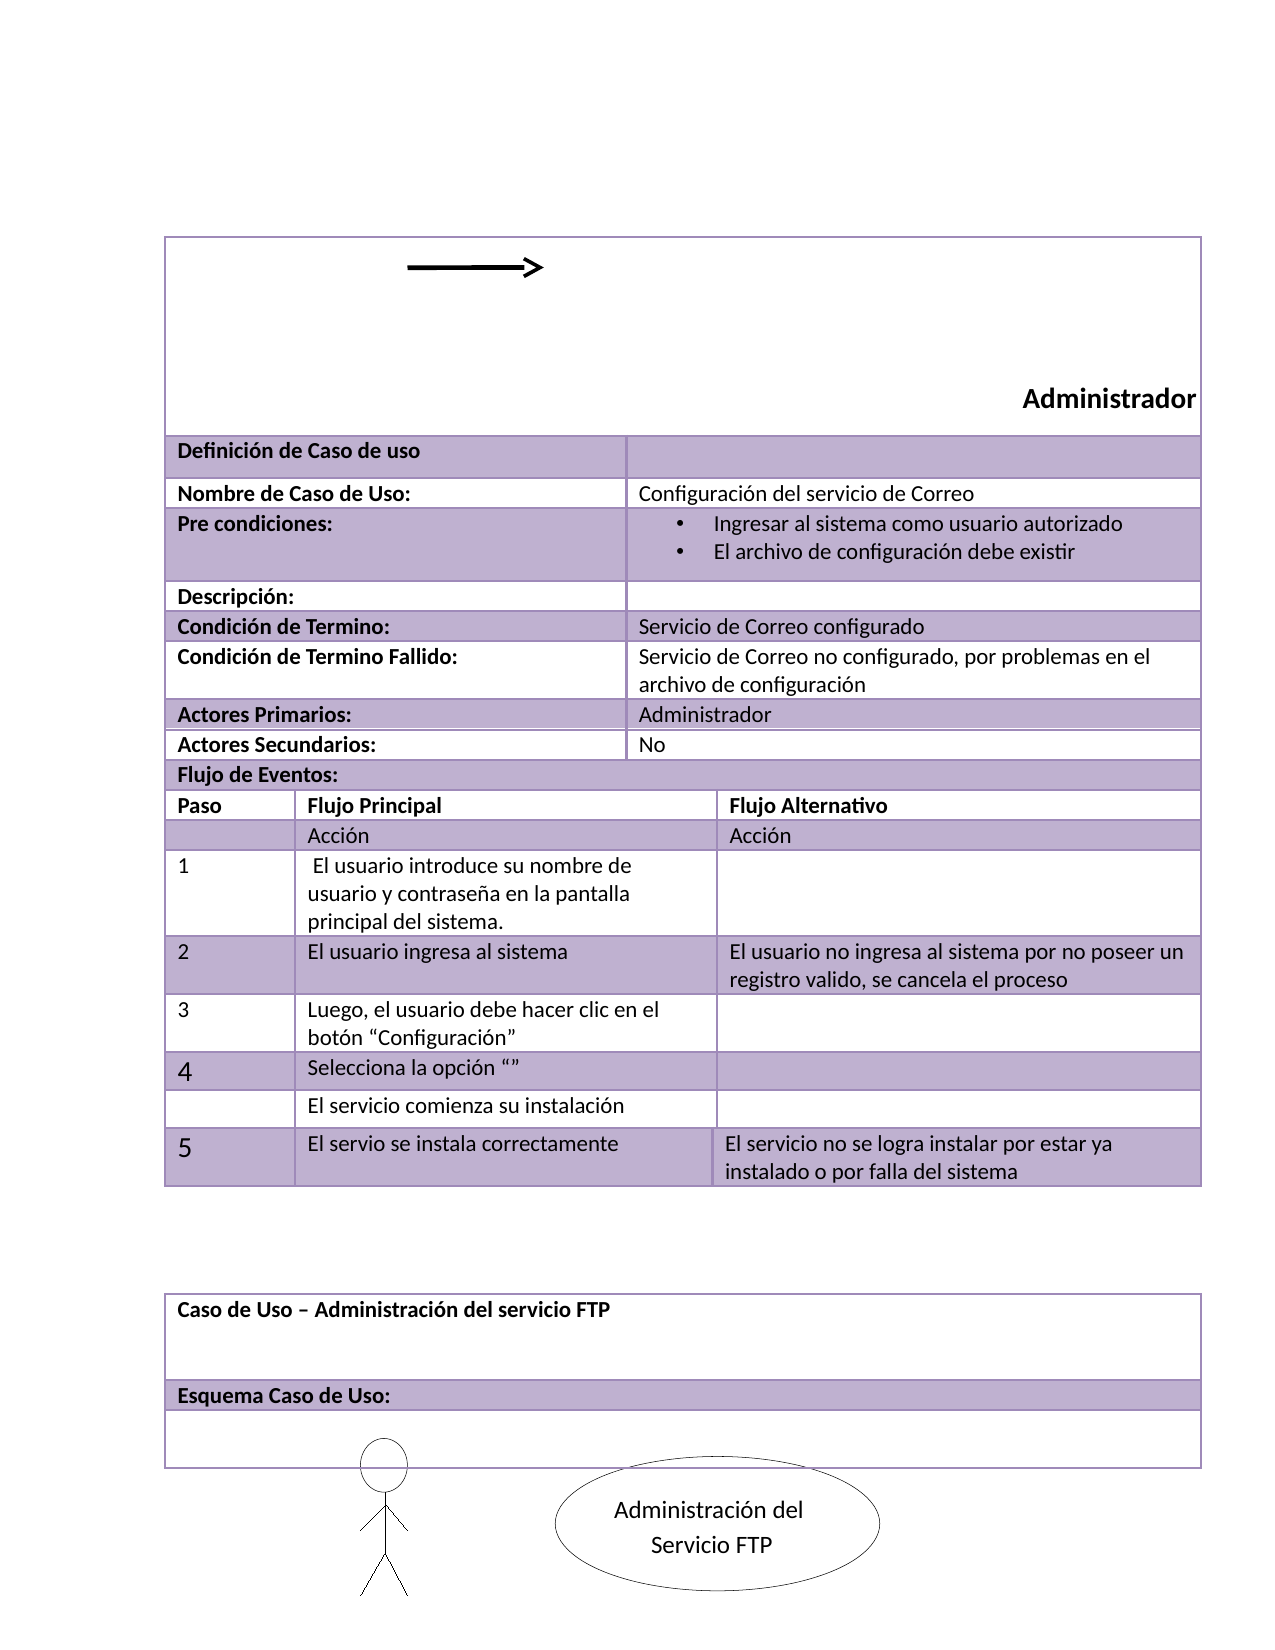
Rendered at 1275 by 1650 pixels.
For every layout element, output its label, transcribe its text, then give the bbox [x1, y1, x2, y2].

table_cell Flujo de Eventos: [166, 761, 1200, 789]
table_cell Luego, el usuario debe hacer clic en el botón “Configuración” [296, 995, 716, 1051]
table_cell Flujo Principal [296, 791, 716, 819]
table_cell El servicio comienza su instalación [296, 1091, 716, 1127]
table_cell Ingresar al sistema como usuario autorizado El archivo de configuración debe existir [628, 509, 1200, 580]
table_cell Esquema Caso de Uso: [166, 1381, 1200, 1409]
table_cell [718, 995, 1200, 1051]
table_cell El usuario no ingresa al sistema por no poseer un registro valido, se cancela el proceso [718, 937, 1200, 993]
table_cell Administrador [628, 700, 1200, 728]
table_cell El usuario ingresa al sistema [296, 937, 716, 993]
table_cell Acción [296, 821, 716, 849]
table_cell Actores Primarios: [166, 700, 625, 728]
table_cell [718, 1053, 1200, 1089]
table_cell Condición de Termino: [166, 612, 625, 640]
table_cell No [628, 731, 1200, 758]
table_cell El usuario introduce su nombre de usuario y contraseña en la pantalla principal del sistema. [296, 851, 716, 935]
table_cell Paso [166, 791, 294, 819]
table_cell El servicio no se logra instalar por estar ya instalado o por falla del sistema [714, 1129, 1200, 1185]
table_cell Servicio de Correo configurado [628, 612, 1200, 640]
table_cell 3 [166, 995, 294, 1051]
table_cell [166, 1411, 1200, 1467]
table_cell 5 [166, 1129, 294, 1185]
table_cell Descripción: [166, 582, 625, 610]
table_cell 4 [166, 1053, 294, 1089]
table_cell 2 [166, 937, 294, 993]
table_cell [166, 821, 294, 849]
table_cell [166, 1091, 294, 1127]
table_cell Condición de Termino Fallido: [166, 642, 625, 698]
table_cell [628, 582, 1200, 610]
table_cell Nombre de Caso de Uso: [166, 479, 625, 507]
table_cell Selecciona la opción “” [296, 1053, 716, 1089]
table_cell [718, 1091, 1200, 1127]
table_header Caso de Uso – Administración del servicio FTP [166, 1295, 1200, 1379]
table_cell Pre condiciones: [166, 509, 625, 580]
table_cell Actores Secundarios: [166, 731, 625, 758]
table_cell El servio se instala correctamente [296, 1129, 711, 1185]
table_cell [718, 851, 1200, 935]
table_cell Flujo Alternativo [718, 791, 1200, 819]
table_cell Servicio de Correo no configurado, por problemas en el archivo de configuración [628, 642, 1200, 698]
table_cell Acción [718, 821, 1200, 849]
table_cell [166, 238, 1200, 434]
table_cell 1 [166, 851, 294, 935]
table_cell Configuración del servicio de Correo [628, 479, 1200, 507]
table_cell [628, 437, 1200, 477]
table_cell Definición de Caso de uso [166, 437, 625, 477]
